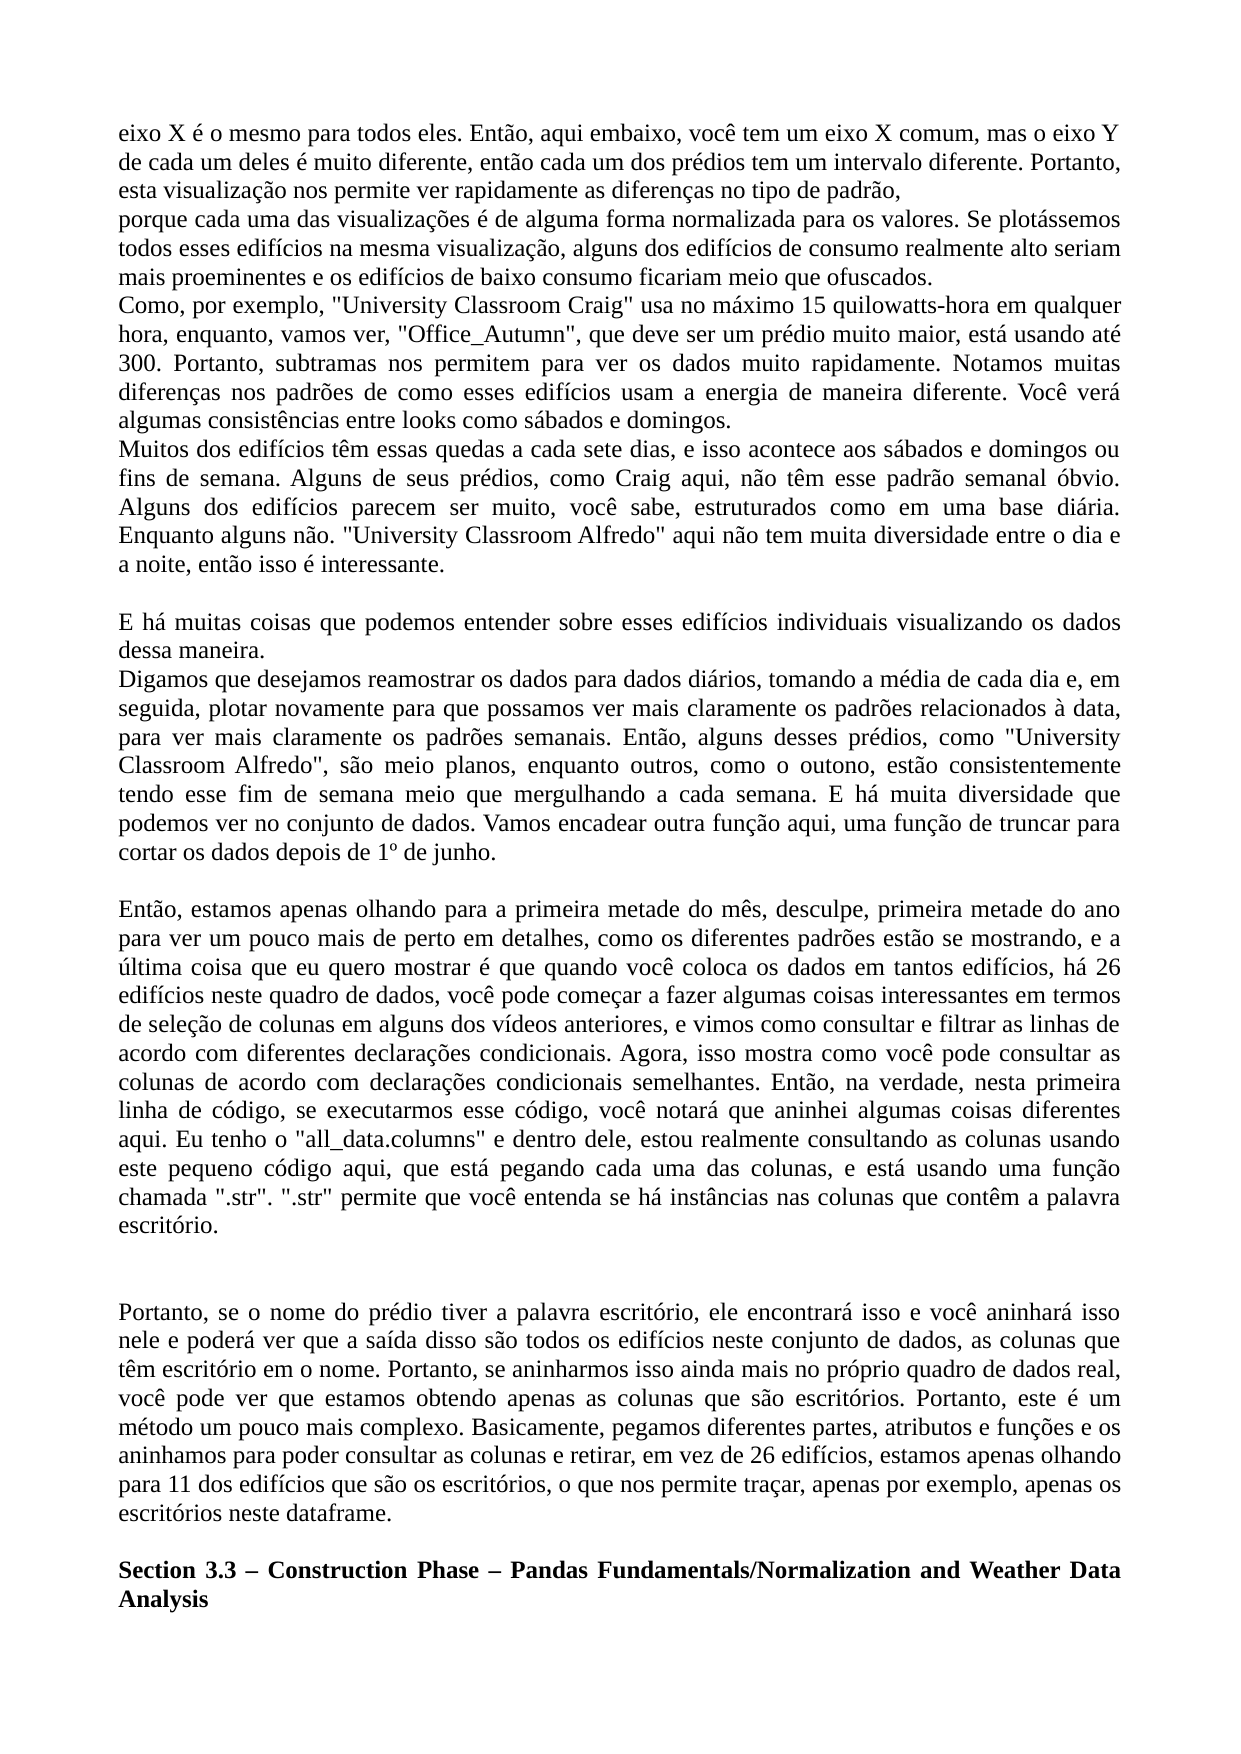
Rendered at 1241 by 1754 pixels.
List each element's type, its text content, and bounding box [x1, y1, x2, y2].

text Portanto, se o nome do prédio tiver a palavra escritório, ele encontrará isso e você aninhará isso nele e poderá ver que a saída disso são todos os edifícios neste conjunto de dados, as colunas que têm escritório em o nome. Portanto, se aninharmos isso ainda mais no próprio quadro de dados real, você pode ver que estamos obtendo apenas as colunas que são escritórios. Portanto, este é um método um pouco mais complexo. Basicamente, pegamos diferentes partes, atributos e funções e os aninhamos para poder consultar as colunas e retirar, em vez de 26 edifícios, estamos apenas olhando para 11 dos edifícios que são os escritórios, o que nos permite traçar, apenas por exemplo, apenas os escritórios neste dataframe. [118, 1297, 1122, 1527]
text Digamos que desejamos reamostrar os dados para dados diários, tomando a média de cada dia e, em seguida, plotar novamente para que possamos ver mais claramente os padrões relacionados à data, para ver mais claramente os padrões semanais. Então, alguns desses prédios, como "University Classroom Alfredo", são meio planos, enquanto outros, como o outono, estão consistentemente tendo esse fim de semana meio que mergulhando a cada semana. E há muita diversidade que podemos ver no conjunto de dados. Vamos encadear outra função aqui, uma função de truncar para cortar os dados depois de 1º de junho. [118, 664, 1122, 866]
text eixo X é o mesmo para todos eles. Então, aqui embaixo, você tem um eixo X comum, mas o eixo Y de cada um deles é muito diferente, então cada um dos prédios tem um intervalo diferente. Portanto, esta visualização nos permite ver rapidamente as diferenças no tipo de padrão, [118, 118, 1122, 204]
text Então, estamos apenas olhando para a primeira metade do mês, desculpe, primeira metade do ano para ver um pouco mais de perto em detalhes, como os diferentes padrões estão se mostrando, e a última coisa que eu quero mostrar é que quando você coloca os dados em tantos edifícios, há 26 edifícios neste quadro de dados, você pode começar a fazer algumas coisas interessantes em termos de seleção de colunas em alguns dos vídeos anteriores, e vimos como consultar e filtrar as linhas de acordo com diferentes declarações condicionais. Agora, isso mostra como você pode consultar as colunas de acordo com declarações condicionais semelhantes. Então, na verdade, nesta primeira linha de código, se executarmos esse código, você notará que aninhei algumas coisas diferentes aqui. Eu tenho o "all_data.columns" e dentro dele, estou realmente consultando as colunas usando este pequeno código aqui, que está pegando cada uma das colunas, e está usando uma função chamada ".str". ".str" permite que você entenda se há instâncias nas colunas que contêm a palavra escritório. [118, 894, 1122, 1239]
text porque cada uma das visualizações é de alguma forma normalizada para os valores. Se plotássemos todos esses edifícios na mesma visualização, alguns dos edifícios de consumo realmente alto seriam mais proeminentes e os edifícios de baixo consumo ficariam meio que ofuscados. [118, 204, 1122, 291]
text Section 3.3 – Construction Phase – Pandas Fundamentals/Normalization and Weather Data Analysis [118, 1556, 1122, 1613]
text Muitos dos edifícios têm essas quedas a cada sete dias, e isso acontece aos sábados e domingos ou fins de semana. Alguns de seus prédios, como Craig aqui, não têm esse padrão semanal óbvio. Alguns dos edifícios parecem ser muito, você sabe, estruturados como em uma base diária. Enquanto alguns não. "University Classroom Alfredo" aqui não tem muita diversidade entre o dia e a noite, então isso é interessante. [118, 434, 1122, 578]
text Como, por exemplo, "University Classroom Craig" usa no máximo 15 quilowatts-hora em qualquer hora, enquanto, vamos ver, "Office_Autumn", que deve ser um prédio muito maior, está usando até 300. Portanto, subtramas nos permitem para ver os dados muito rapidamente. Notamos muitas diferenças nos padrões de como esses edifícios usam a energia de maneira diferente. Você verá algumas consistências entre looks como sábados e domingos. [118, 291, 1122, 434]
text E há muitas coisas que podemos entender sobre esses edifícios individuais visualizando os dados dessa maneira. [118, 607, 1122, 664]
